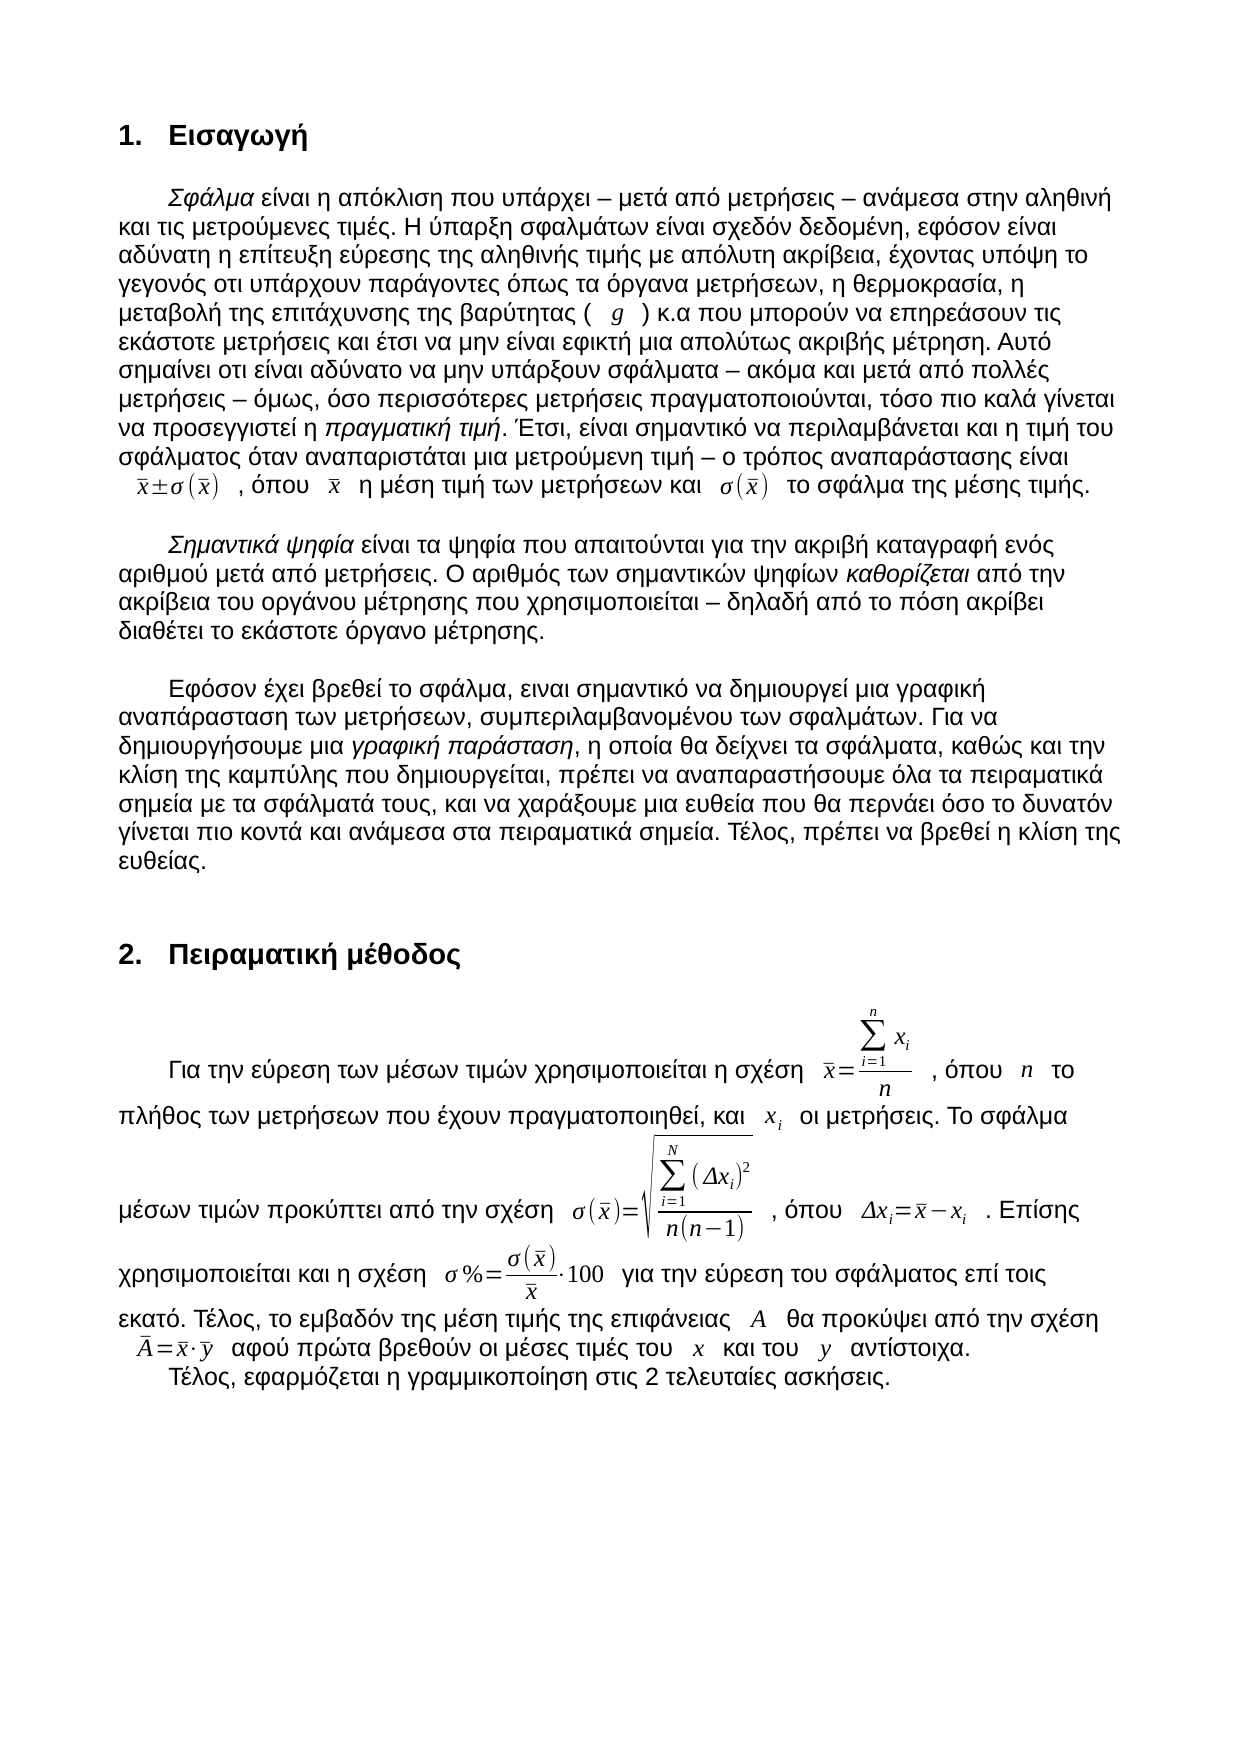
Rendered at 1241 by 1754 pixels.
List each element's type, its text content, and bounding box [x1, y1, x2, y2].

text Για την εύρεση των μέσων τιμών χρησιμοποιείται η σχέση, όπουτο πλήθος των μετρήσεων που έχουν πραγματοποιηθεί, καιοι μετρήσεις. Το σφάλμα μέσων τιμών προκύπτει από την σχέση, όπου. Επίσης χρησιμοποιείται και η σχέσηγια την εύρεση του σφάλματος επί τοις εκατό. Τέλος, το εμβαδόν της μέση τιμής της επιφάνειαςθα προκύψει από την σχέσηαφού πρώτα βρεθούν οι μέσες τιμές τουκαι τουαντίστοιχα. [118, 1002, 1122, 1362]
text Τέλος, εφαρμόζεται η γραμμικοποίηση στις 2 τελευταίες ασκήσεις. [118, 1362, 1122, 1391]
text 2. Πειραματική μέθοδος [118, 937, 1122, 971]
text Σημαντικά ψηφία είναι τα ψηφία που απαιτούνται για την ακριβή καταγραφή ενός αριθμού μετά από μετρήσεις. Ο αριθμός των σημαντικών ψηφίων καθορίζεται από την ακρίβεια του οργάνου μέτρησης που χρησιμοποιείται – δηλαδή από το πόση ακρίβει διαθέτει το εκάστοτε όργανο μέτρησης. [118, 530, 1122, 645]
text 1. Εισαγωγή [118, 118, 1122, 152]
text Σφάλμα είναι η απόκλιση που υπάρχει – μετά από μετρήσεις – ανάμεσα στην αληθινή και τις μετρούμενες τιμές. Η ύπαρξη σφαλμάτων είναι σχεδόν δεδομένη, εφόσον είναι αδύνατη η επίτευξη εύρεσης της αληθινής τιμής με απόλυτη ακρίβεια, έχοντας υπόψη το γεγονός οτι υπάρχουν παράγοντες όπως τα όργανα μετρήσεων, η θερμοκρασία, η μεταβολή της επιτάχυνσης της βαρύτητας () κ.α που μπορούν να επηρεάσουν τις εκάστοτε μετρήσεις και έτσι να μην είναι εφικτή μια απολύτως ακριβής μέτρηση. Αυτό σημαίνει οτι είναι αδύνατο να μην υπάρξουν σφάλματα – ακόμα και μετά από πολλές μετρήσεις – όμως, όσο περισσότερες μετρήσεις πραγματοποιούνται, τόσο πιο καλά γίνεται να προσεγγιστεί η πραγματική τιμή. Έτσι, είναι σημαντικό να περιλαμβάνεται και η τιμή του σφάλματος όταν αναπαριστάται μια μετρούμενη τιμή – ο τρόπος αναπαράστασης είναι, όπουη μέση τιμή των μετρήσεων καιτο σφάλμα της μέσης τιμής. [118, 183, 1122, 501]
text Εφόσον έχει βρεθεί το σφάλμα, ειναι σημαντικό να δημιουργεί μια γραφική αναπάρασταση των μετρήσεων, συμπεριλαμβανομένου των σφαλμάτων. Για να δημιουργήσουμε μια γραφική παράσταση, η οποία θα δείχνει τα σφάλματα, καθώς και την κλίση της καμπύλης που δημιουργείται, πρέπει να αναπαραστήσουμε όλα τα πειραματικά σημεία με τα σφάλματά τους, και να χαράξουμε μια ευθεία που θα περνάει όσο το δυνατόν γίνεται πιο κοντά και ανάμεσα στα πειραματικά σημεία. Τέλος, πρέπει να βρεθεί η κλίση της ευθείας. [118, 673, 1122, 875]
